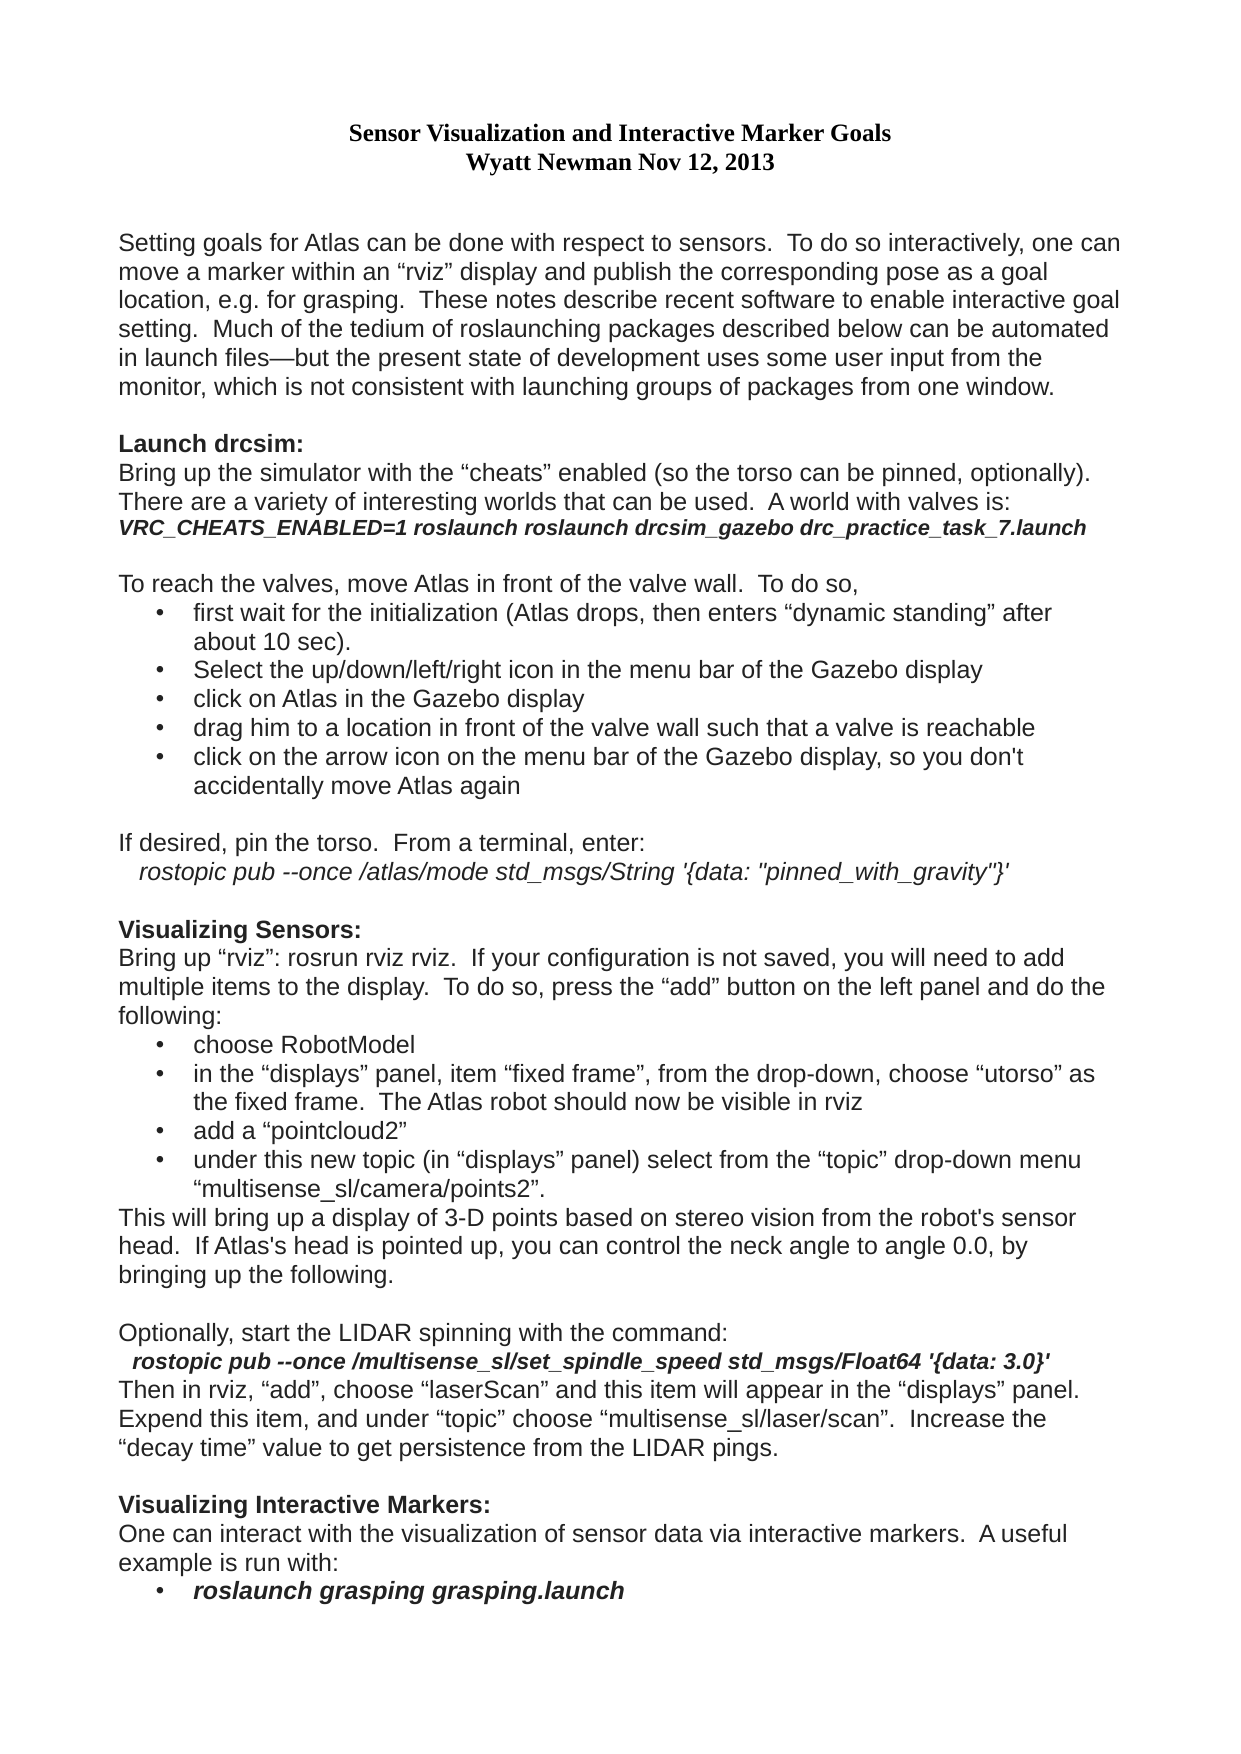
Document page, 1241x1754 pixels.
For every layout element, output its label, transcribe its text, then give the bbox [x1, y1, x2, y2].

text Setting goals for Atlas can be done with respect to sensors. To do so interactively, one can move a marker within an “rviz” display and publish the corresponding pose as a goal location, e.g. for grasping. These notes describe recent software to enable interactive goal setting. Much of the tedium of roslaunching packages described below can be automated in launch files—but the present state of development uses some user input from the monitor, which is not consistent with launching groups of packages from one window. [118, 228, 1122, 400]
list first wait for the initialization (Atlas drops, then enters “dynamic standing” after about 10 sec). [156, 598, 1122, 656]
text rostopic pub --once /atlas/mode std_msgs/String '{data: "pinned_with_gravity"}' [118, 857, 1122, 886]
text If desired, pin the torso. From a terminal, enter: [118, 828, 1122, 857]
list click on Atlas in the Gazebo display [156, 684, 1122, 713]
list Select the up/down/left/right icon in the menu bar of the Gazebo display [156, 656, 1122, 684]
text Wyatt Newman Nov 12, 2013 [118, 147, 1122, 176]
text Then in rviz, “add”, choose “laserScan” and this item will appear in the “displays” panel. Expend this item, and under “topic” choose “multisense_sl/laser/scan”. Increase the “decay time” value to get persistence from the LIDAR pings. [118, 1375, 1122, 1461]
text One can interact with the visualization of sensor data via interactive markers. A useful example is run with: [118, 1519, 1122, 1576]
text To reach the valves, move Atlas in front of the valve wall. To do so, [118, 569, 1122, 598]
text Bring up the simulator with the “cheats” enabled (so the torso can be pinned, optionally). There are a variety of interesting worlds that can be used. A world with valves is: [118, 458, 1122, 515]
list add a “pointcloud2” [156, 1116, 1122, 1145]
list roslaunch grasping grasping.launch [156, 1576, 1122, 1605]
text VRC_CHEATS_ENABLED=1 roslaunch roslaunch drcsim_gazebo drc_practice_task_7.launch [118, 515, 1122, 540]
list click on the arrow icon on the menu bar of the Gazebo display, so you don't accidentally move Atlas again [156, 742, 1122, 800]
text Visualizing Interactive Markers: [118, 1490, 1122, 1519]
list choose RobotModel [156, 1030, 1122, 1058]
text rostopic pub --once /multisense_sl/set_spindle_speed std_msgs/Float64 '{data: 3.0}' [118, 1346, 1122, 1375]
text This will bring up a display of 3-D points based on stereo vision from the robot's sensor head. If Atlas's head is pointed up, you can control the neck angle to angle 0.0, by bringing up the following. [118, 1203, 1122, 1289]
text Sensor Visualization and Interactive Marker Goals [118, 118, 1122, 147]
list under this new topic (in “displays” panel) select from the “topic” drop-down menu “multisense_sl/camera/points2”. [156, 1145, 1122, 1203]
text Visualizing Sensors: [118, 915, 1122, 943]
text Bring up “rviz”: rosrun rviz rviz. If your configuration is not saved, you will need to add multiple items to the display. To do so, press the “add” button on the left panel and do the following: [118, 943, 1122, 1030]
list drag him to a location in front of the valve wall such that a valve is reachable [156, 713, 1122, 742]
text Launch drcsim: [118, 429, 1122, 458]
text Optionally, start the LIDAR spinning with the command: [118, 1318, 1122, 1346]
list in the “displays” panel, item “fixed frame”, from the drop-down, choose “utorso” as the fixed frame. The Atlas robot should now be visible in rviz [156, 1058, 1122, 1116]
